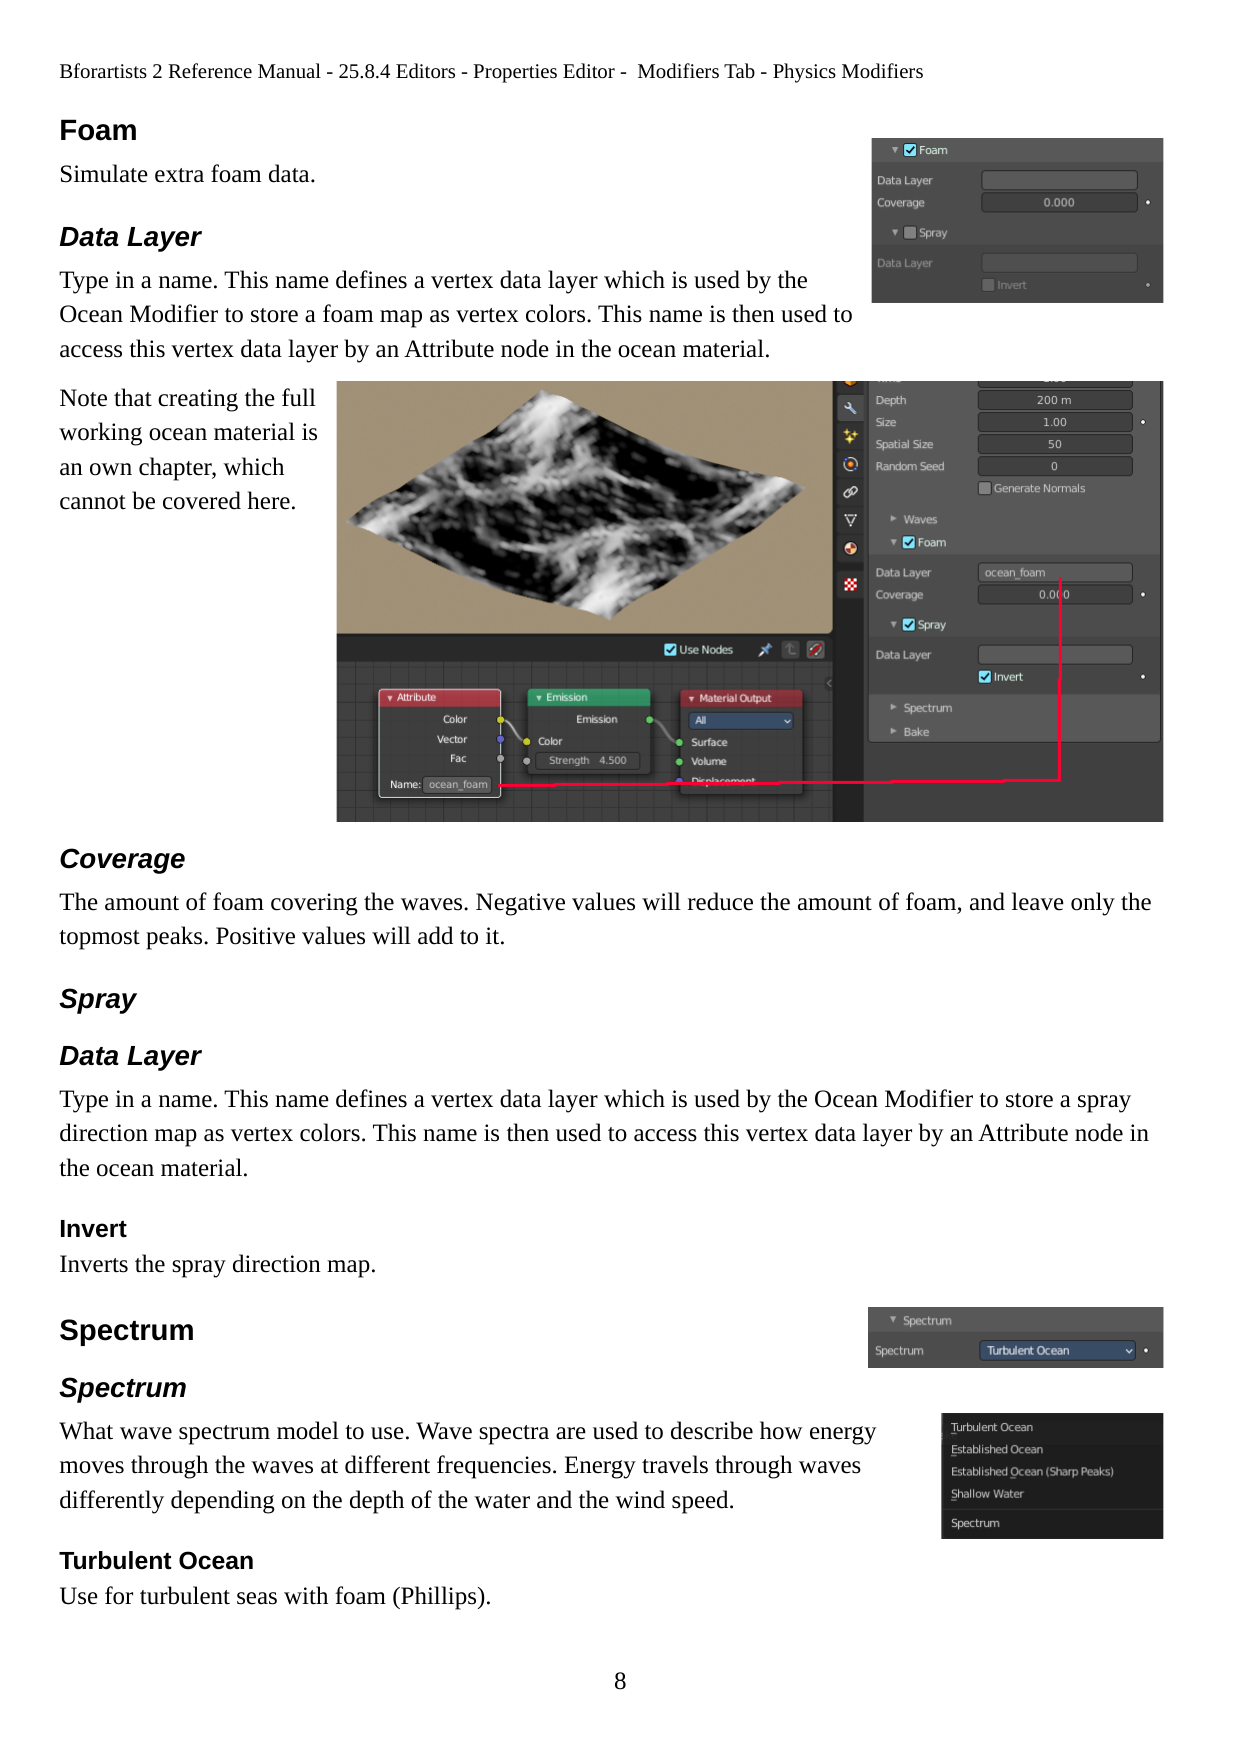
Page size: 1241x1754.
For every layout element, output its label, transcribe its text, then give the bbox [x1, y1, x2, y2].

picture [941, 1413, 1164, 1539]
subtitle Spectrum [59, 1372, 1181, 1403]
text [1164, 383, 1181, 515]
subtitle Data Layer [59, 220, 871, 252]
picture [868, 1307, 1164, 1368]
text Note that creating the full working ocean material is an own chapter, which cannot be covered here. [59, 383, 336, 515]
text Simulate extra foam data. [59, 159, 871, 188]
picture [336, 381, 1164, 822]
subtitle Coverage [59, 842, 1181, 874]
text What wave spectrum model to use. Wave spectra are used to describe how energy moves through the waves at different frequencies. Energy travels through waves differently depending on the depth of the water and the wind speed. [59, 1416, 941, 1514]
text The amount of foam covering the waves. Negative values will reduce the amount of foam, and leave only the topmost peaks. Positive values will add to it. [59, 887, 1181, 950]
picture [871, 138, 1164, 303]
subtitle Turbulent Ocean [59, 1546, 1181, 1575]
text Type in a name. This name defines a vertex data layer which is used by the Ocean Modifier to store a spray direction map as vertex colors. This name is then used to access this vertex data layer by an Attribute node in the ocean material. [59, 1084, 1181, 1182]
subtitle Spray [59, 983, 1181, 1014]
text Inverts the spray direction map. [59, 1249, 1181, 1278]
subtitle Foam [59, 113, 1181, 146]
text Use for turbulent seas with foam (Phillips). [59, 1581, 1181, 1610]
text Type in a name. This name defines a vertex data layer which is used by the Ocean Modifier to store a foam map as vertex colors. This name is then used to access this vertex data layer by an Attribute node in the ocean material. [59, 265, 1181, 362]
subtitle [1164, 220, 1181, 252]
subtitle Invert [59, 1214, 1181, 1243]
subtitle [1164, 1313, 1181, 1347]
subtitle Data Layer [59, 1039, 1181, 1071]
subtitle Spectrum [59, 1313, 868, 1347]
